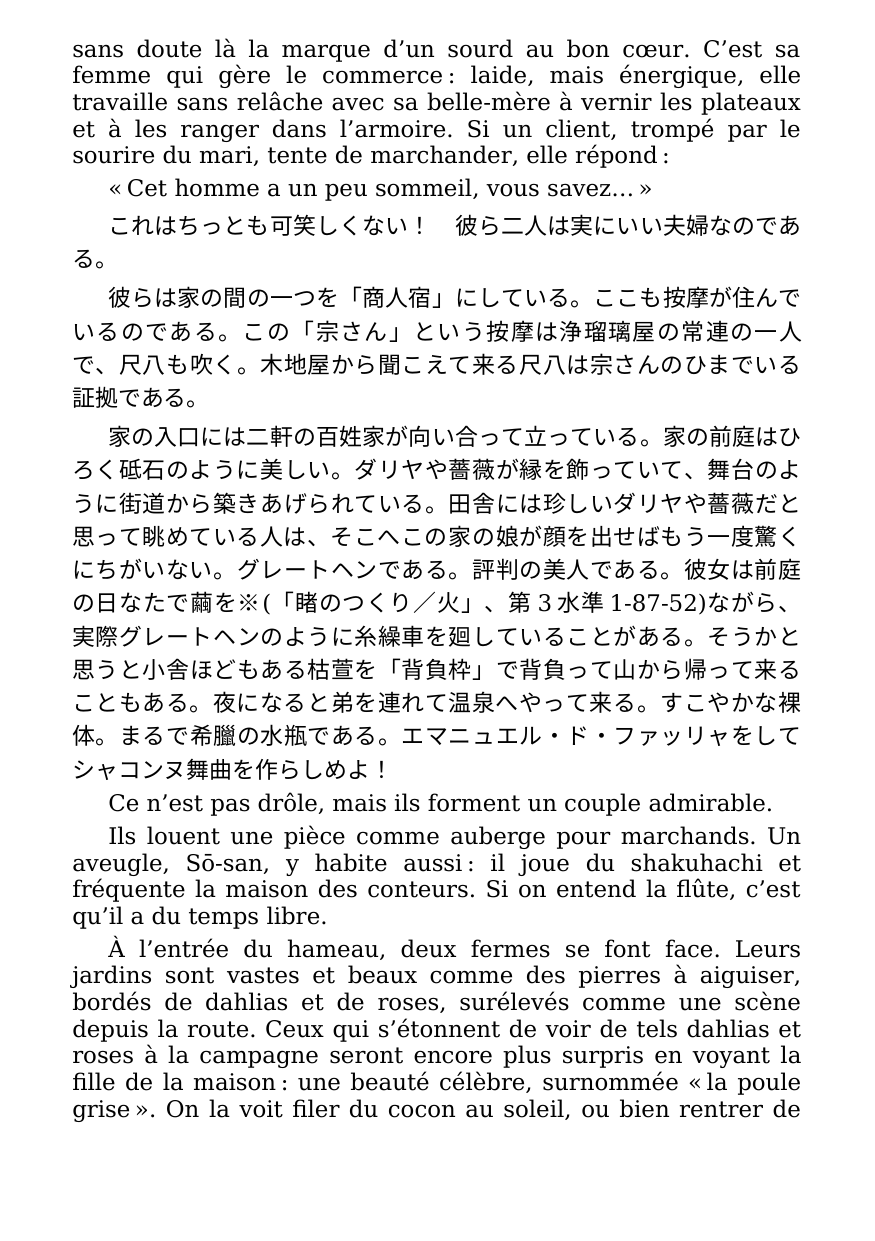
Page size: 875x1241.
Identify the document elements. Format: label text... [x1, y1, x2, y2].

text sans doute là la marque d’un sourd au bon cœur. C’est sa femme qui gère le commerce : laide, mais énergique, elle travaille sans relâche avec sa belle-mère à vernir les plateaux et à les ranger dans l’armoire. Si un client, trompé par le sourire du mari, tente de marchander, elle répond : [72, 36, 802, 169]
text 家の入口には二軒の百姓家が向い合って立っている。家の前庭はひろく砥石のように美しい。ダリヤや薔薇が縁を飾っていて、舞台のように街道から築きあげられている。田舎には珍しいダリヤや薔薇だと思って眺めている人は、そこへこの家の娘が顔を出せばもう一度驚くにちがいない。グレートヘンである。評判の美人である。彼女は前庭の日なたで繭を※(「睹のつくり／火」、第3水準1-87-52)ながら、実際グレートヘンのように糸繰車を廻していることがある。そうかと思うと小舎ほどもある枯萱を「背負枠」で背負って山から帰って来ることもある。夜になると弟を連れて温泉へやって来る。すこやかな裸体。まるで希臘の水瓶である。エマニュエル・ド・ファッリャをしてシャコンヌ舞曲を作らしめよ！ [72, 419, 802, 785]
text Ils louent une pièce comme auberge pour marchands. Un aveugle, Sō-san, y habite aussi : il joue du shakuhachi et fréquente la maison des conteurs. Si on entend la flûte, c’est qu’il a du temps libre. [72, 823, 802, 930]
text Ce n’est pas drôle, mais ils forment un couple admirable. [72, 791, 802, 817]
text これはちっとも可笑しくない！ 彼ら二人は実にいい夫婦なのである。 [72, 208, 802, 274]
text À l’entrée du hameau, deux fermes se font face. Leurs jardins sont vastes et beaux comme des pierres à aiguiser, bordés de dahlias et de roses, surélevés comme une scène depuis la route. Ceux qui s’étonnent de voir de tels dahlias et roses à la campagne seront encore plus surpris en voyant la fille de la maison : une beauté célèbre, surnommée « la poule grise ». On la voit filer du cocon au soleil, ou bien rentrer de [72, 936, 802, 1122]
text « Cet homme a un peu sommeil, vous savez… » [72, 175, 802, 202]
text 彼らは家の間の一つを「商人宿」にしている。ここも按摩が住んでいるのである。この「宗さん」という按摩は浄瑠璃屋の常連の一人で、尺八も吹く。木地屋から聞こえて来る尺八は宗さんのひまでいる証拠である。 [72, 280, 802, 413]
